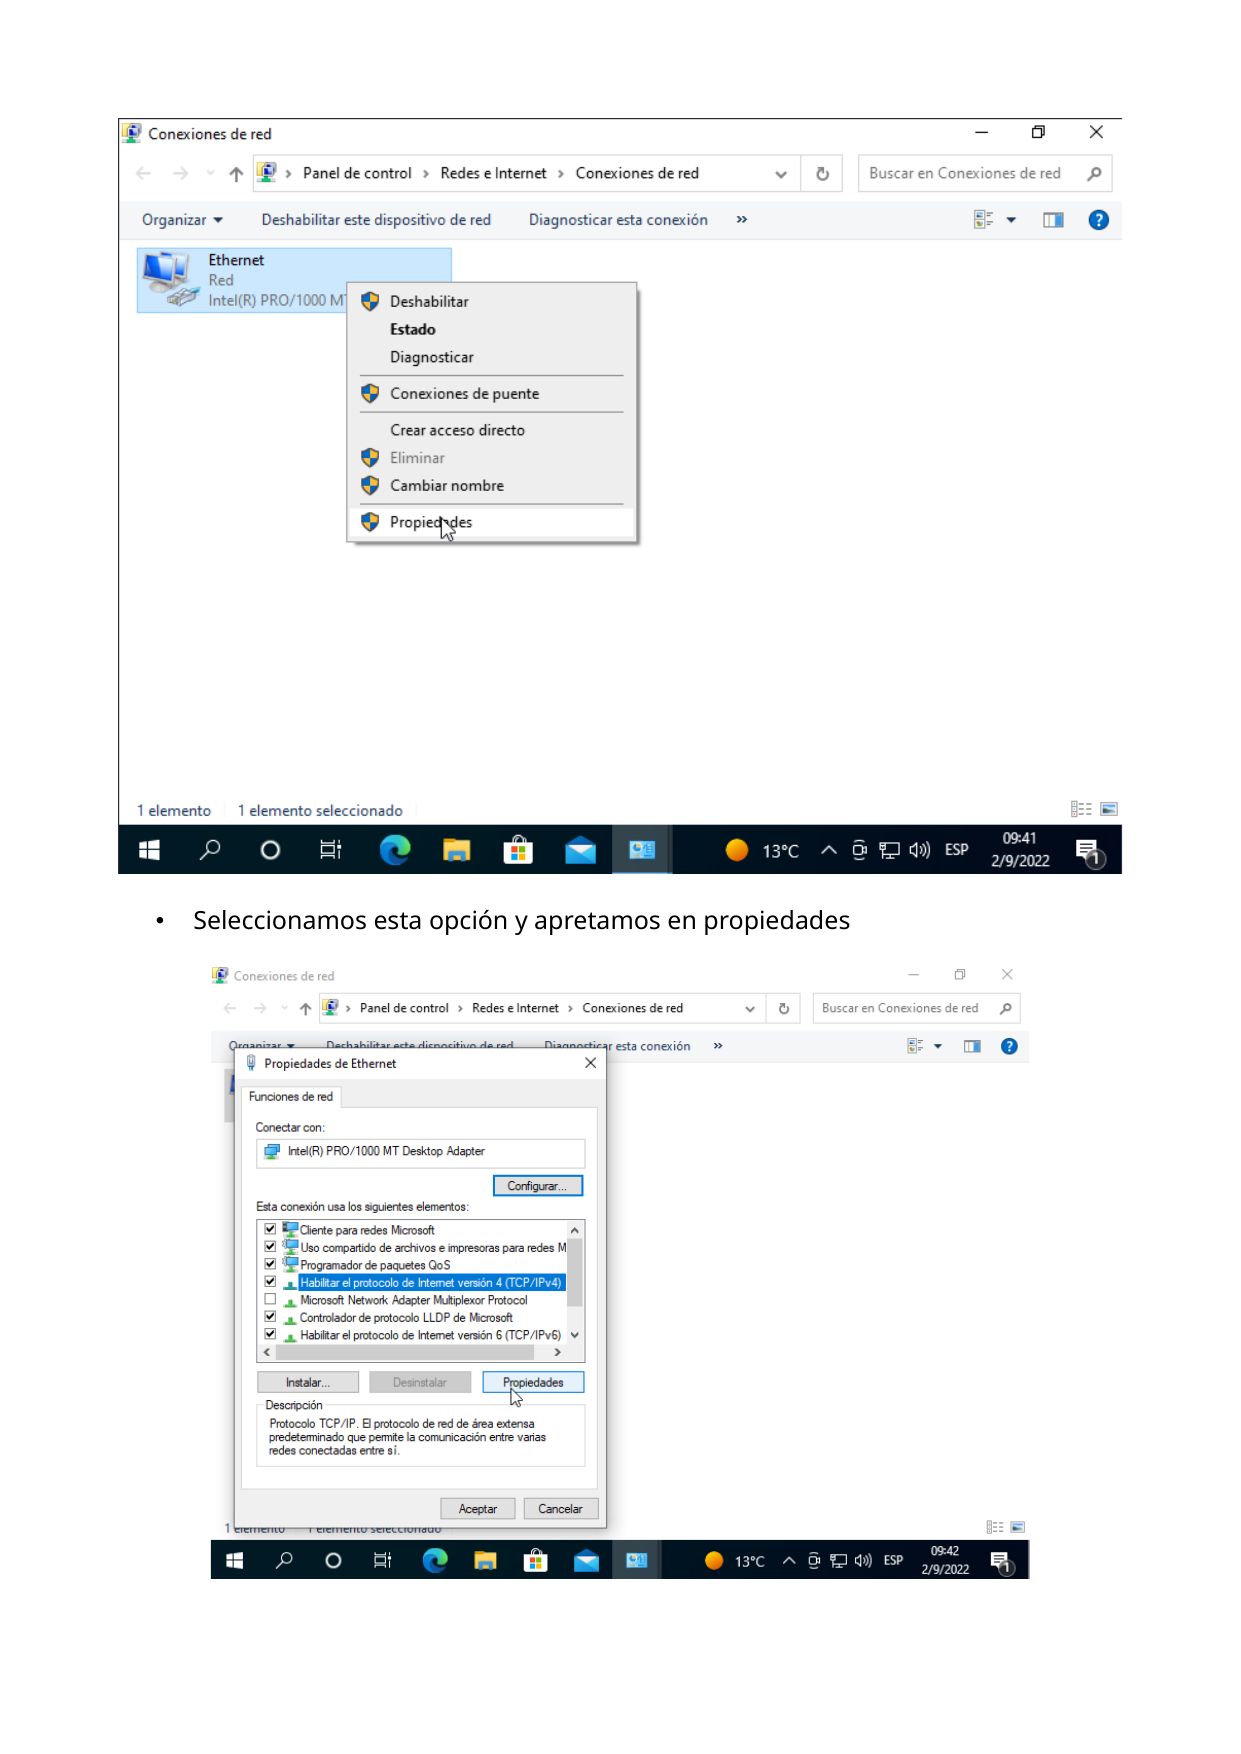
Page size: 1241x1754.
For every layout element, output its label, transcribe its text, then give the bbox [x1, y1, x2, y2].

picture [118, 118, 1123, 874]
picture [210, 965, 1030, 1579]
list Seleccionamos esta opción y apretamos en propiedades [156, 903, 1122, 937]
